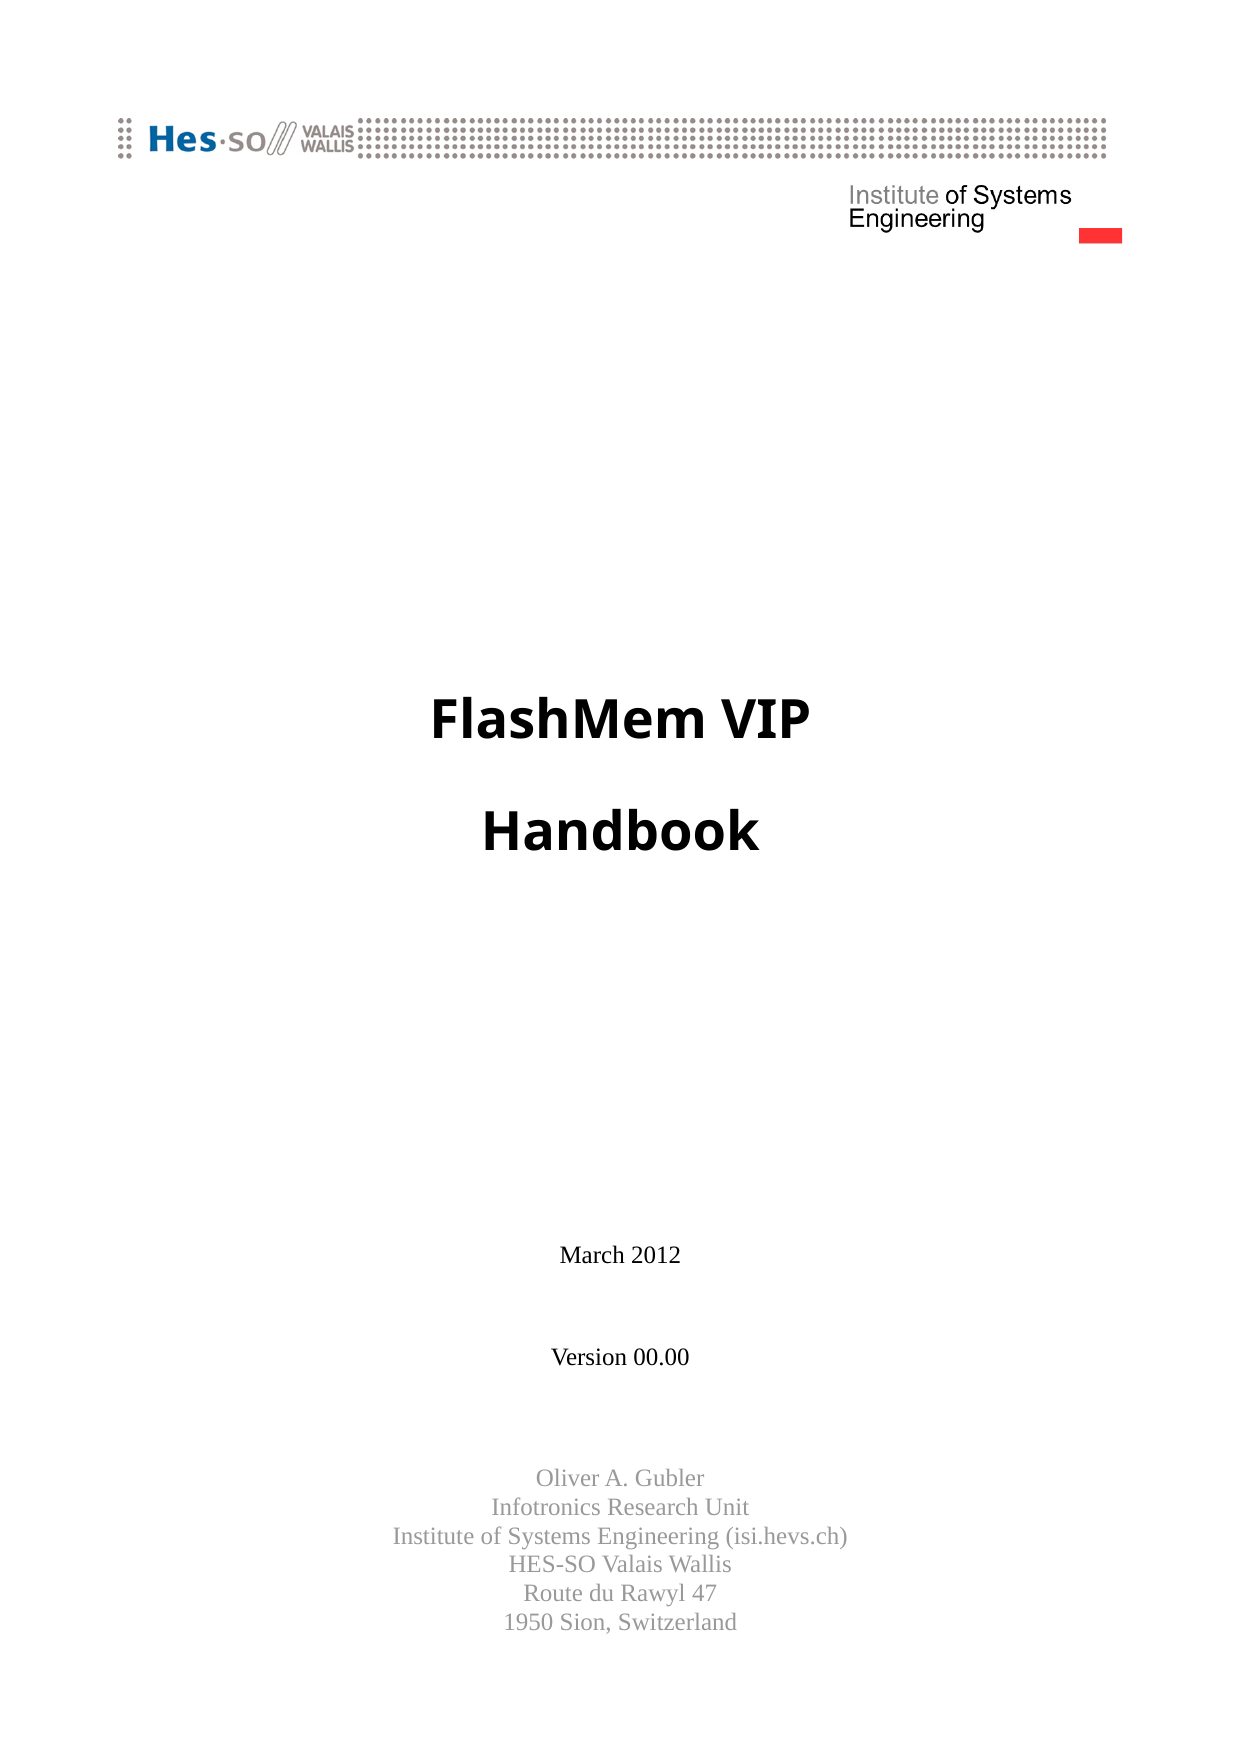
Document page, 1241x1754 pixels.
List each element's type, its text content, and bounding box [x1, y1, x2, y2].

subtitle Handbook [118, 792, 1122, 866]
subtitle FlashMem VIP [118, 681, 1122, 755]
picture [118, 118, 1123, 244]
text March 2012 [118, 1240, 1122, 1268]
text Version 00.00 [118, 1342, 1122, 1371]
